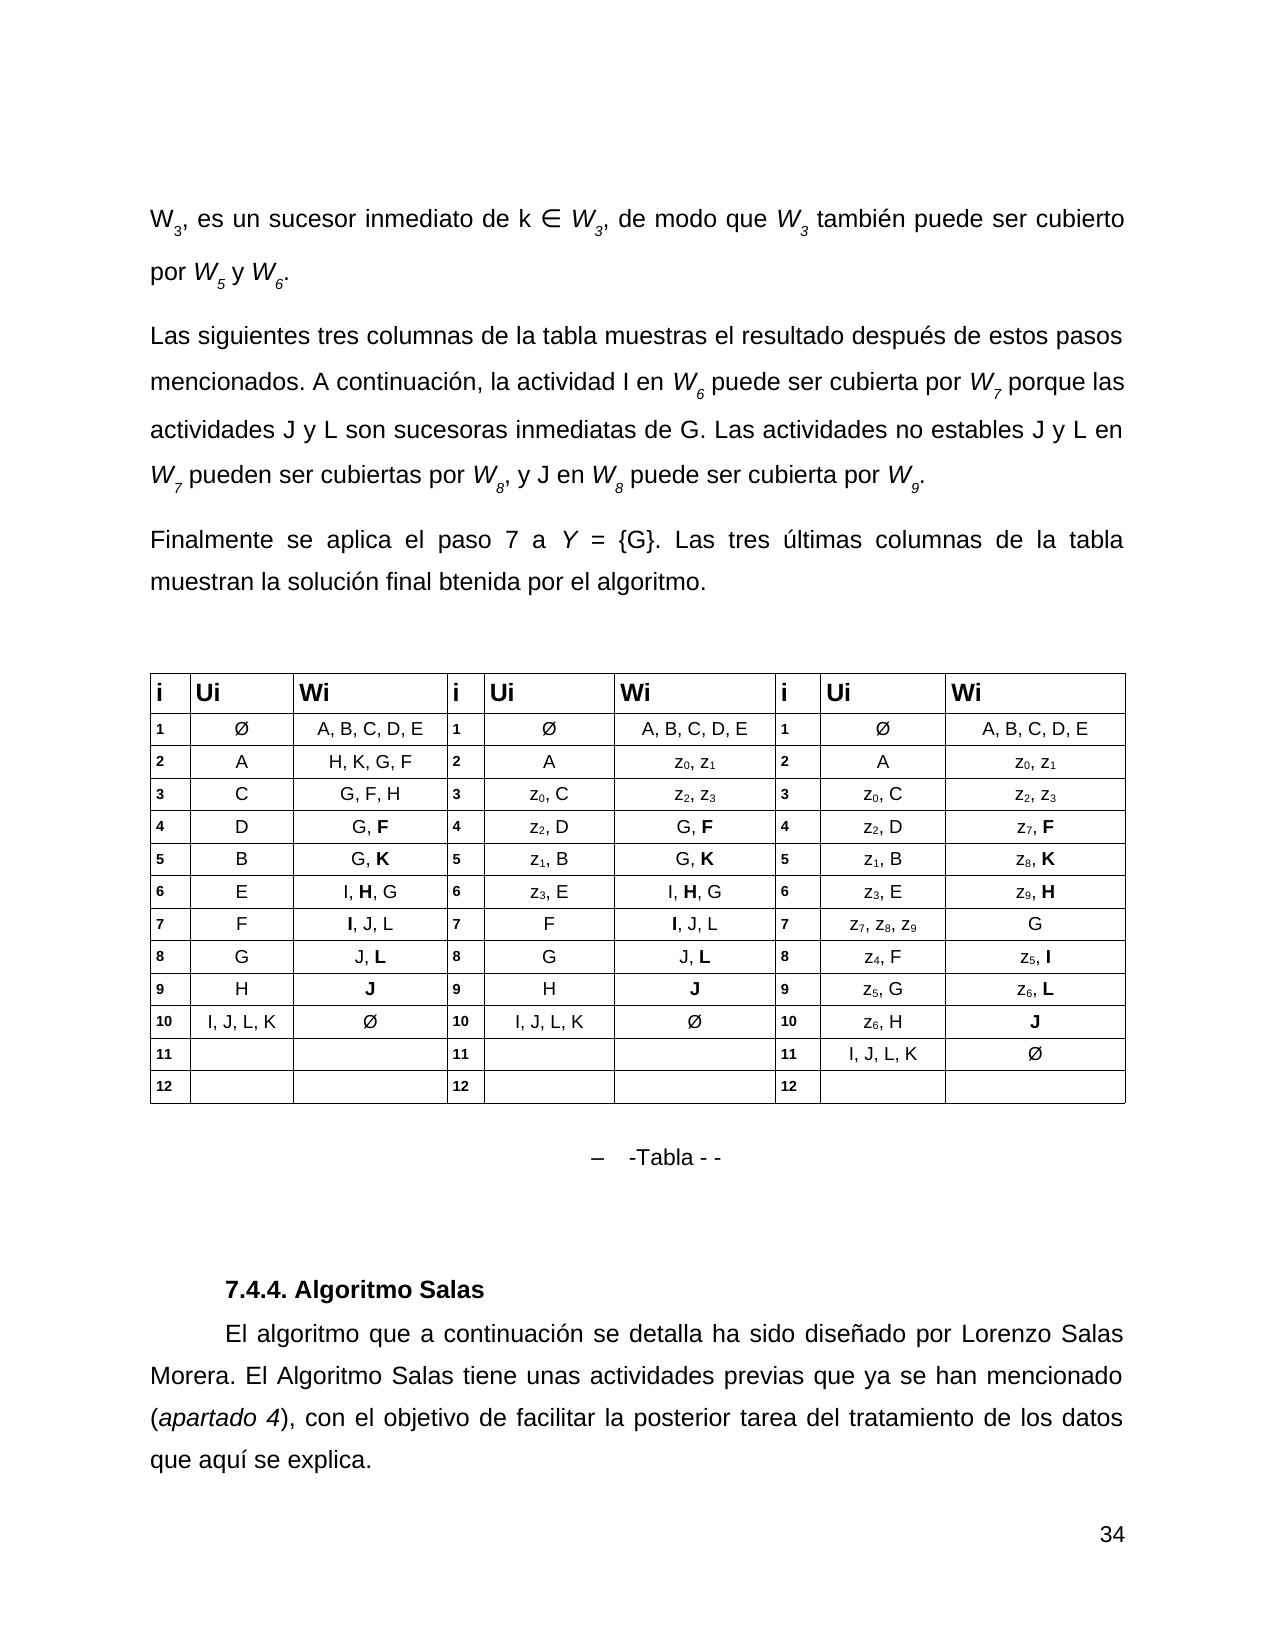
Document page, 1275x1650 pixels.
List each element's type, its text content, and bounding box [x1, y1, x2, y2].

table_cell I, H, G [615, 876, 775, 908]
table_cell [946, 1071, 1125, 1103]
table_cell A, B, C, D, E [615, 714, 775, 745]
table_cell 11 [151, 1039, 190, 1070]
table_cell H, K, G, F [294, 746, 447, 778]
table_cell z3, E [821, 876, 945, 908]
table_cell 12 [776, 1071, 820, 1103]
table_cell z2, D [821, 811, 945, 843]
table_cell I, J, L, K [191, 1006, 293, 1038]
table_cell A, B, C, D, E [294, 714, 447, 745]
table_cell 7 [448, 909, 484, 940]
table_cell 5 [776, 844, 820, 875]
text Las siguientes tres columnas de la tabla muestras el resultado después de estos pasos mencionados. A continuación, la actividad I en W6 puede ser cubierta por W7 porque las actividades J y L son sucesoras inmediatas de G. Las actividades no estables J y L en W7 pueden ser cubiertas por W8, y J en W8 puede ser cubierta por W9. [150, 322, 1125, 496]
table_cell [615, 1039, 775, 1070]
table_cell 3 [776, 779, 820, 810]
table_cell Ø [946, 1039, 1125, 1070]
table_cell z0, z1 [615, 746, 775, 778]
table_cell z7, z8, z9 [821, 909, 945, 940]
table_cell G, K [294, 844, 447, 875]
table_cell [294, 1071, 447, 1103]
table_cell [615, 1071, 775, 1103]
table_cell 6 [448, 876, 484, 908]
table_cell [821, 1071, 945, 1103]
table_cell 6 [151, 876, 190, 908]
table_cell Ø [615, 1006, 775, 1038]
table_header i [151, 674, 190, 713]
table_cell A [821, 746, 945, 778]
table_cell 10 [776, 1006, 820, 1038]
table_cell z2, z3 [946, 779, 1125, 810]
table_cell 3 [448, 779, 484, 810]
table_cell F [191, 909, 293, 940]
table_cell [294, 1039, 447, 1070]
table_cell z9, H [946, 876, 1125, 908]
table_cell J [946, 1006, 1125, 1038]
table_header Wi [946, 674, 1125, 713]
table_header i [776, 674, 820, 713]
table_cell z5, G [821, 974, 945, 1005]
table_cell z8, K [946, 844, 1125, 875]
table_cell 8 [776, 941, 820, 973]
table_cell z1, B [821, 844, 945, 875]
table_cell 5 [151, 844, 190, 875]
table_cell z3, E [485, 876, 614, 908]
table_cell z1, B [485, 844, 614, 875]
table_cell G, F [294, 811, 447, 843]
table_cell 9 [448, 974, 484, 1005]
list -Tabla - - [187, 1145, 1125, 1170]
table_cell E [191, 876, 293, 908]
table_cell 9 [151, 974, 190, 1005]
table_cell 4 [151, 811, 190, 843]
table_cell [191, 1039, 293, 1070]
table_header Wi [294, 674, 447, 713]
table_cell H [485, 974, 614, 1005]
table_cell 2 [776, 746, 820, 778]
text 7.4.4. Algoritmo Salas [150, 1276, 1125, 1304]
table_cell F [485, 909, 614, 940]
table_cell J, L [615, 941, 775, 973]
table_cell D [191, 811, 293, 843]
table_cell 4 [448, 811, 484, 843]
table_cell [191, 1071, 293, 1103]
table_cell 12 [151, 1071, 190, 1103]
table_cell C [191, 779, 293, 810]
table_cell I, J, L [615, 909, 775, 940]
table_cell Ø [485, 714, 614, 745]
table_cell 10 [448, 1006, 484, 1038]
table_cell z5, I [946, 941, 1125, 973]
table_cell Ø [191, 714, 293, 745]
table_cell G [191, 941, 293, 973]
table_header Wi [615, 674, 775, 713]
table_header Ui [191, 674, 293, 713]
table_cell Ø [821, 714, 945, 745]
table_cell I, J, L, K [821, 1039, 945, 1070]
table_cell 10 [151, 1006, 190, 1038]
table_cell 7 [151, 909, 190, 940]
table_cell z0, C [485, 779, 614, 810]
table_cell B [191, 844, 293, 875]
table_cell 3 [151, 779, 190, 810]
table_cell z0, z1 [946, 746, 1125, 778]
table_cell G [946, 909, 1125, 940]
table_cell I, H, G [294, 876, 447, 908]
table_header Ui [485, 674, 614, 713]
table_cell 8 [151, 941, 190, 973]
table_cell I, J, L [294, 909, 447, 940]
table_cell [485, 1039, 614, 1070]
table_cell Ø [294, 1006, 447, 1038]
table_cell 6 [776, 876, 820, 908]
table_cell G, F [615, 811, 775, 843]
table_cell G [485, 941, 614, 973]
table_cell [485, 1071, 614, 1103]
table_cell A [485, 746, 614, 778]
table_cell 2 [448, 746, 484, 778]
table_cell A [191, 746, 293, 778]
text W3, es un sucesor inmediato de k ∈ W3, de modo que W3 también puede ser cubierto por W5 y W6. [150, 205, 1125, 292]
table_cell 7 [776, 909, 820, 940]
table_cell 11 [448, 1039, 484, 1070]
table_header Ui [821, 674, 945, 713]
table_cell z2, z3 [615, 779, 775, 810]
table_cell 2 [151, 746, 190, 778]
text El algoritmo que a continuación se detalla ha sido diseñado por Lorenzo Salas Morera. El Algoritmo Salas tiene unas actividades previas que ya se han mencionado (apartado 4), con el objetivo de facilitar la posterior tarea del tratamiento de los datos que aquí se explica. [150, 1320, 1125, 1474]
table_header i [448, 674, 484, 713]
table_cell 1 [151, 714, 190, 745]
table_cell G, K [615, 844, 775, 875]
table_cell 11 [776, 1039, 820, 1070]
table_cell J, L [294, 941, 447, 973]
table_cell 4 [776, 811, 820, 843]
table_cell z4, F [821, 941, 945, 973]
table_cell H [191, 974, 293, 1005]
table_cell A, B, C, D, E [946, 714, 1125, 745]
text Finalmente se aplica el paso 7 a Y = {G}. Las tres últimas columnas de la tabla muestran la solución final btenida por el algoritmo. [150, 526, 1125, 596]
table_cell z6, L [946, 974, 1125, 1005]
table_cell 12 [448, 1071, 484, 1103]
table_cell G, F, H [294, 779, 447, 810]
table_cell z0, C [821, 779, 945, 810]
table_cell 1 [776, 714, 820, 745]
table_cell 5 [448, 844, 484, 875]
table_cell 1 [448, 714, 484, 745]
table_cell 8 [448, 941, 484, 973]
table_cell z2, D [485, 811, 614, 843]
table_cell J [615, 974, 775, 1005]
table_cell z7, F [946, 811, 1125, 843]
table_cell z6, H [821, 1006, 945, 1038]
table_cell 9 [776, 974, 820, 1005]
table_cell I, J, L, K [485, 1006, 614, 1038]
table_cell J [294, 974, 447, 1005]
